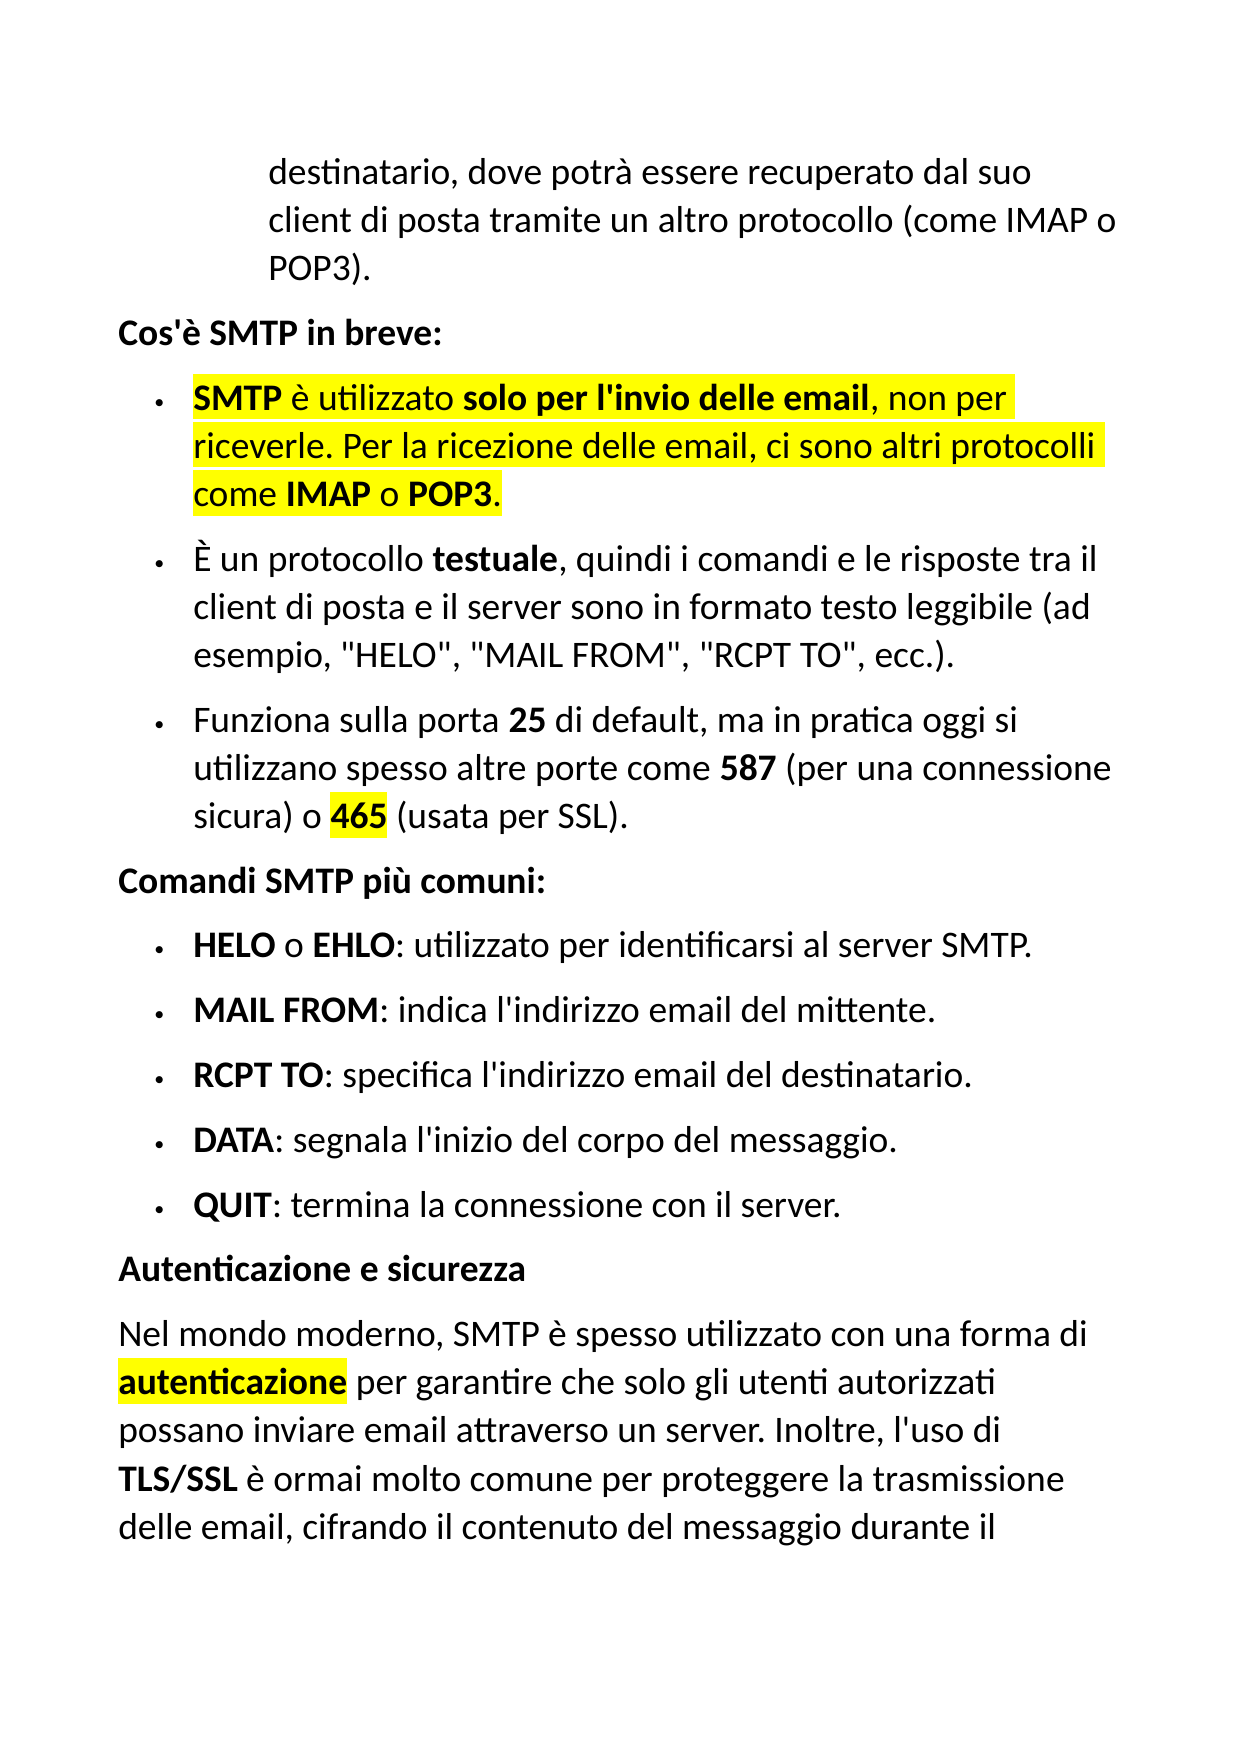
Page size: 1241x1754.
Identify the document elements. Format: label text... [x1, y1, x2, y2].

list QUIT: termina la connessione con il server. [156, 1181, 1122, 1226]
list Funziona sulla porta 25 di default, ma in pratica oggi si utilizzano spesso altre porte come 587 (per una connessione sicura) o 465 (usata per SSL). [156, 696, 1122, 838]
list È un protocollo testuale, quindi i comandi e le risposte tra il client di posta e il server sono in formato testo leggibile (ad esempio, "HELO", "MAIL FROM", "RCPT TO", ecc.). [156, 534, 1122, 677]
text Nel mondo moderno, SMTP è spesso utilizzato con una forma di autenticazione per garantire che solo gli utenti autorizzati possano inviare email attraverso un server. Inoltre, l'uso di TLS/SSL è ormai molto comune per proteggere la trasmissione delle email, cifrando il contenuto del messaggio durante il [118, 1310, 1122, 1548]
text Cos'è SMTP in breve: [118, 309, 1122, 354]
list destinatario, dove potrà essere recuperato dal suo client di posta tramite un altro protocollo (come IMAP o POP3). [231, 148, 1122, 290]
list HELO o EHLO: utilizzato per identificarsi al server SMTP. [156, 921, 1122, 967]
list SMTP è utilizzato solo per l'invio delle email, non per riceverle. Per la ricezione delle email, ci sono altri protocolli come IMAP o POP3. [156, 373, 1122, 516]
list DATA: segnala l'inizio del corpo del messaggio. [156, 1116, 1122, 1162]
list RCPT TO: specifica l'indirizzo email del destinatario. [156, 1051, 1122, 1097]
list MAIL FROM: indica l'indirizzo email del mittente. [156, 986, 1122, 1032]
text Comandi SMTP più comuni: [118, 857, 1122, 902]
text Autenticazione e sicurezza [118, 1245, 1122, 1291]
